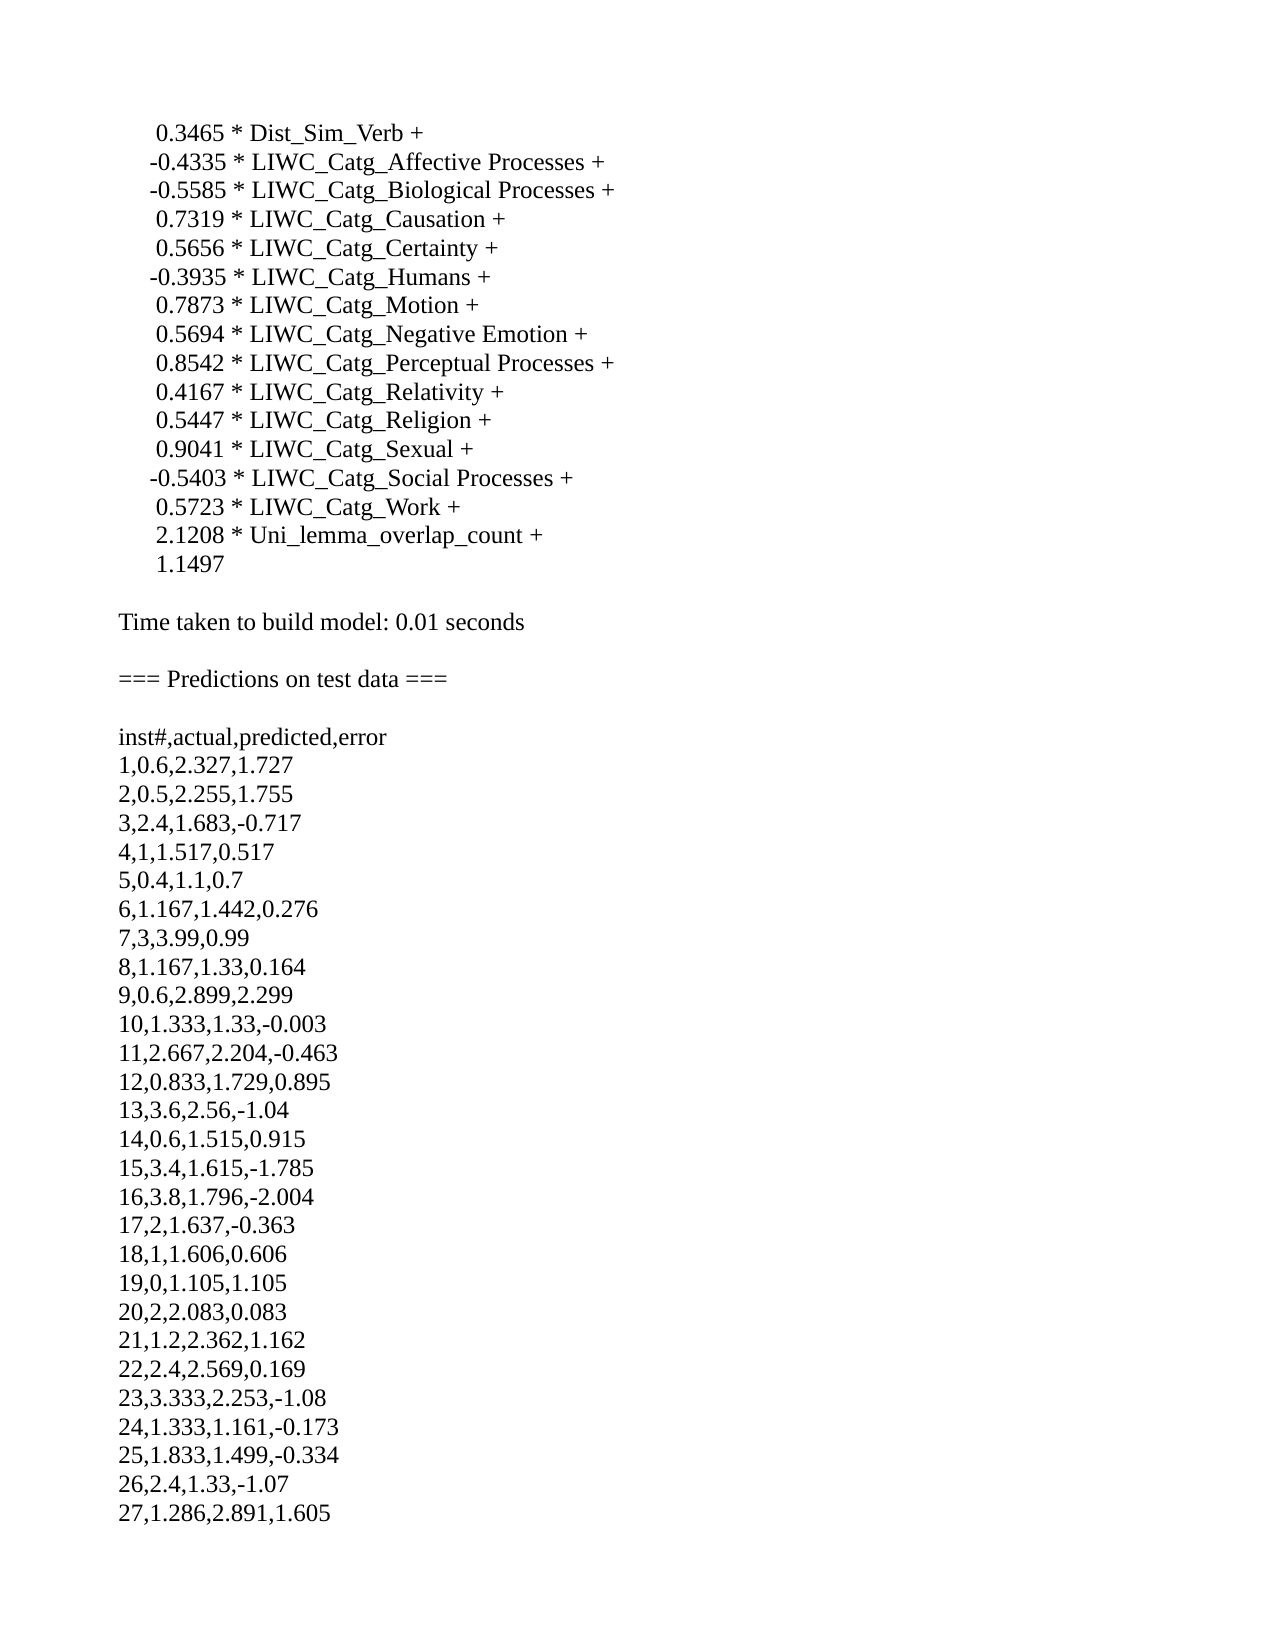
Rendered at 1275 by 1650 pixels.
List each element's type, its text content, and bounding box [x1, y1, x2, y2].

text 23,3.333,2.253,-1.08 [118, 1383, 1157, 1412]
text 24,1.333,1.161,-0.173 [118, 1412, 1157, 1441]
text -0.3935 * LIWC_Catg_Humans + [118, 262, 1157, 291]
text 16,3.8,1.796,-2.004 [118, 1182, 1157, 1211]
text 25,1.833,1.499,-0.334 [118, 1441, 1157, 1469]
text 0.4167 * LIWC_Catg_Relativity + [118, 377, 1157, 406]
text 13,3.6,2.56,-1.04 [118, 1096, 1157, 1124]
text 27,1.286,2.891,1.605 [118, 1498, 1157, 1527]
text 11,2.667,2.204,-0.463 [118, 1038, 1157, 1067]
text 0.5447 * LIWC_Catg_Religion + [118, 406, 1157, 434]
text 12,0.833,1.729,0.895 [118, 1067, 1157, 1096]
text 0.5723 * LIWC_Catg_Work + [118, 492, 1157, 521]
text 0.7319 * LIWC_Catg_Causation + [118, 204, 1157, 233]
text 8,1.167,1.33,0.164 [118, 952, 1157, 981]
text 7,3,3.99,0.99 [118, 923, 1157, 952]
text 21,1.2,2.362,1.162 [118, 1326, 1157, 1354]
text inst#,actual,predicted,error [118, 722, 1157, 751]
text 2.1208 * Uni_lemma_overlap_count + [118, 521, 1157, 549]
text Time taken to build model: 0.01 seconds [118, 607, 1157, 636]
text 14,0.6,1.515,0.915 [118, 1124, 1157, 1153]
text 3,2.4,1.683,-0.717 [118, 808, 1157, 837]
text 19,0,1.105,1.105 [118, 1268, 1157, 1297]
text 1,0.6,2.327,1.727 [118, 751, 1157, 779]
text 0.3465 * Dist_Sim_Verb + [118, 118, 1157, 147]
text 22,2.4,2.569,0.169 [118, 1354, 1157, 1383]
text 18,1,1.606,0.606 [118, 1239, 1157, 1268]
text 20,2,2.083,0.083 [118, 1297, 1157, 1326]
text 1.1497 [118, 549, 1157, 578]
text 0.9041 * LIWC_Catg_Sexual + [118, 434, 1157, 463]
text 0.5694 * LIWC_Catg_Negative Emotion + [118, 319, 1157, 348]
text -0.5585 * LIWC_Catg_Biological Processes + [118, 176, 1157, 204]
text 0.5656 * LIWC_Catg_Certainty + [118, 233, 1157, 262]
text 9,0.6,2.899,2.299 [118, 981, 1157, 1009]
text 0.7873 * LIWC_Catg_Motion + [118, 291, 1157, 319]
text 10,1.333,1.33,-0.003 [118, 1009, 1157, 1038]
text 4,1,1.517,0.517 [118, 837, 1157, 866]
text 2,0.5,2.255,1.755 [118, 779, 1157, 808]
text 6,1.167,1.442,0.276 [118, 894, 1157, 923]
text 15,3.4,1.615,-1.785 [118, 1153, 1157, 1182]
text === Predictions on test data === [118, 664, 1157, 693]
text -0.5403 * LIWC_Catg_Social Processes + [118, 463, 1157, 492]
text -0.4335 * LIWC_Catg_Affective Processes + [118, 147, 1157, 176]
text 26,2.4,1.33,-1.07 [118, 1469, 1157, 1498]
text 5,0.4,1.1,0.7 [118, 866, 1157, 894]
text 0.8542 * LIWC_Catg_Perceptual Processes + [118, 348, 1157, 377]
text 17,2,1.637,-0.363 [118, 1211, 1157, 1239]
